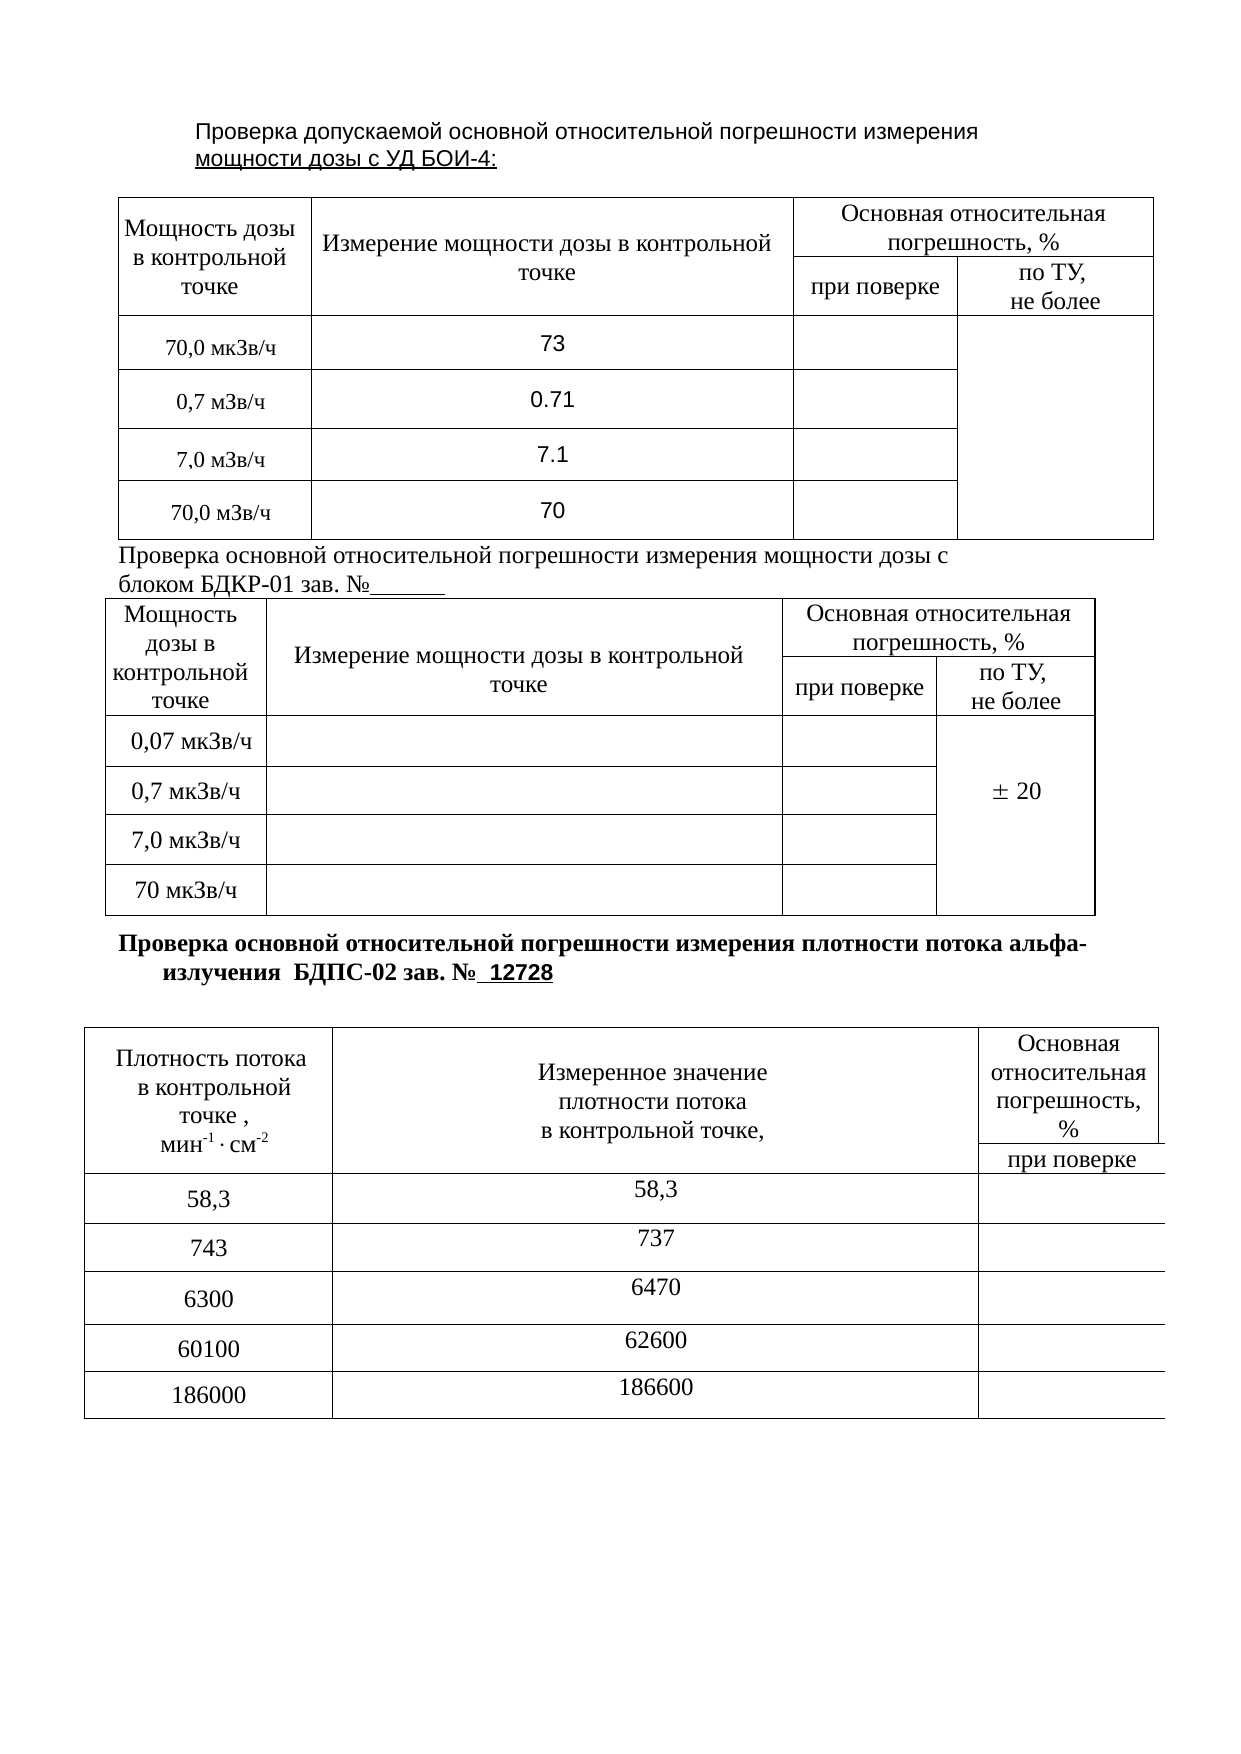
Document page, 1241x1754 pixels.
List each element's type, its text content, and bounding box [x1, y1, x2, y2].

table_cell [979, 1174, 1165, 1222]
table_cell 62600 [333, 1325, 978, 1371]
table_cell [794, 429, 957, 480]
table_cell 73 [312, 316, 793, 369]
table_cell [958, 316, 1153, 539]
table_cell 70 [312, 481, 793, 539]
table_cell по ТУ, не более [958, 257, 1153, 315]
table_cell [794, 370, 957, 427]
table_cell 0,71 [312, 370, 793, 427]
table_cell [937, 814, 1094, 864]
table_cell 70,0 мкЗв/ч [119, 316, 311, 369]
table_cell 70 мкЗв/ч [106, 865, 266, 915]
table_cell [794, 481, 957, 539]
text Проверка допускаемой основной относительной погрешности измерения [118, 118, 1122, 144]
table_cell 7,1 [312, 429, 793, 480]
table_header Измерение мощности дозы в контрольной точке [267, 599, 782, 715]
table_cell  20 [937, 766, 1094, 813]
table_cell 186000 [85, 1372, 332, 1418]
table_header Измеренное значение плотности потока в контрольной точке, [333, 1028, 978, 1173]
table_cell 58,3 [85, 1174, 332, 1222]
table_cell [267, 767, 782, 813]
table_header Мощность дозы в контрольной точке [119, 198, 311, 315]
table_cell [267, 865, 782, 915]
table_cell 0,7 мкЗв/ч [106, 767, 266, 813]
table_cell [937, 716, 1094, 766]
table_cell 6300 [85, 1272, 332, 1324]
table_cell 0,07 мкЗв/ч [106, 716, 266, 766]
table_cell 58,3 [333, 1174, 978, 1222]
text 3. [118, 1431, 1122, 1463]
table_cell [937, 864, 1094, 915]
table_header Основная относительная погрешность, % [794, 198, 1153, 256]
table_header [1159, 1027, 1165, 1143]
table_header Измерение мощности дозы в контрольной точке [312, 198, 793, 315]
table_cell [783, 815, 936, 864]
table_cell при поверке [794, 257, 957, 315]
table_cell [267, 815, 782, 864]
table_header Основная относительная погрешность, % [783, 599, 1094, 656]
table_cell [979, 1272, 1165, 1324]
table_cell 6470 [333, 1272, 978, 1324]
table_cell [783, 716, 936, 766]
table_header Мощность дозы в контрольной точке [106, 599, 266, 715]
table_cell 70,0 мЗв/ч [119, 481, 311, 539]
table_cell [783, 865, 936, 915]
table_cell [979, 1325, 1165, 1371]
table_cell при поверке [979, 1144, 1165, 1173]
table_cell при поверке [783, 657, 936, 715]
text мощности дозы с УД БОИ-4: [118, 144, 1082, 171]
table_cell по ТУ, не более [937, 657, 1094, 715]
table_header Плотность потока в контрольной точке , мин-1см-2 [85, 1028, 332, 1173]
table_cell 743 [85, 1224, 332, 1271]
table_cell 0,7 мЗв/ч [119, 370, 311, 427]
table_cell 737 [333, 1224, 978, 1271]
table_cell [267, 716, 782, 766]
table_cell [794, 316, 957, 369]
table_cell [979, 1372, 1165, 1418]
table_cell 7,0 мкЗв/ч [106, 815, 266, 864]
table_cell [979, 1224, 1165, 1271]
text Проверка основной относительной погрешности измерeния мощности дозы с блоком БДКР-01 зав. № . [118, 540, 1029, 597]
table_cell 7,0 мЗв/ч [119, 429, 311, 480]
table_header Основная относительная погрешность, % [979, 1028, 1158, 1143]
table_cell [783, 767, 936, 813]
table_cell 60100 [85, 1325, 332, 1371]
table_cell 186600 [333, 1372, 978, 1418]
text Проверка основной относительной погрешности измерения плотности потока альфа-излучения БДПС-02 зав. № 12728 [118, 928, 1122, 986]
